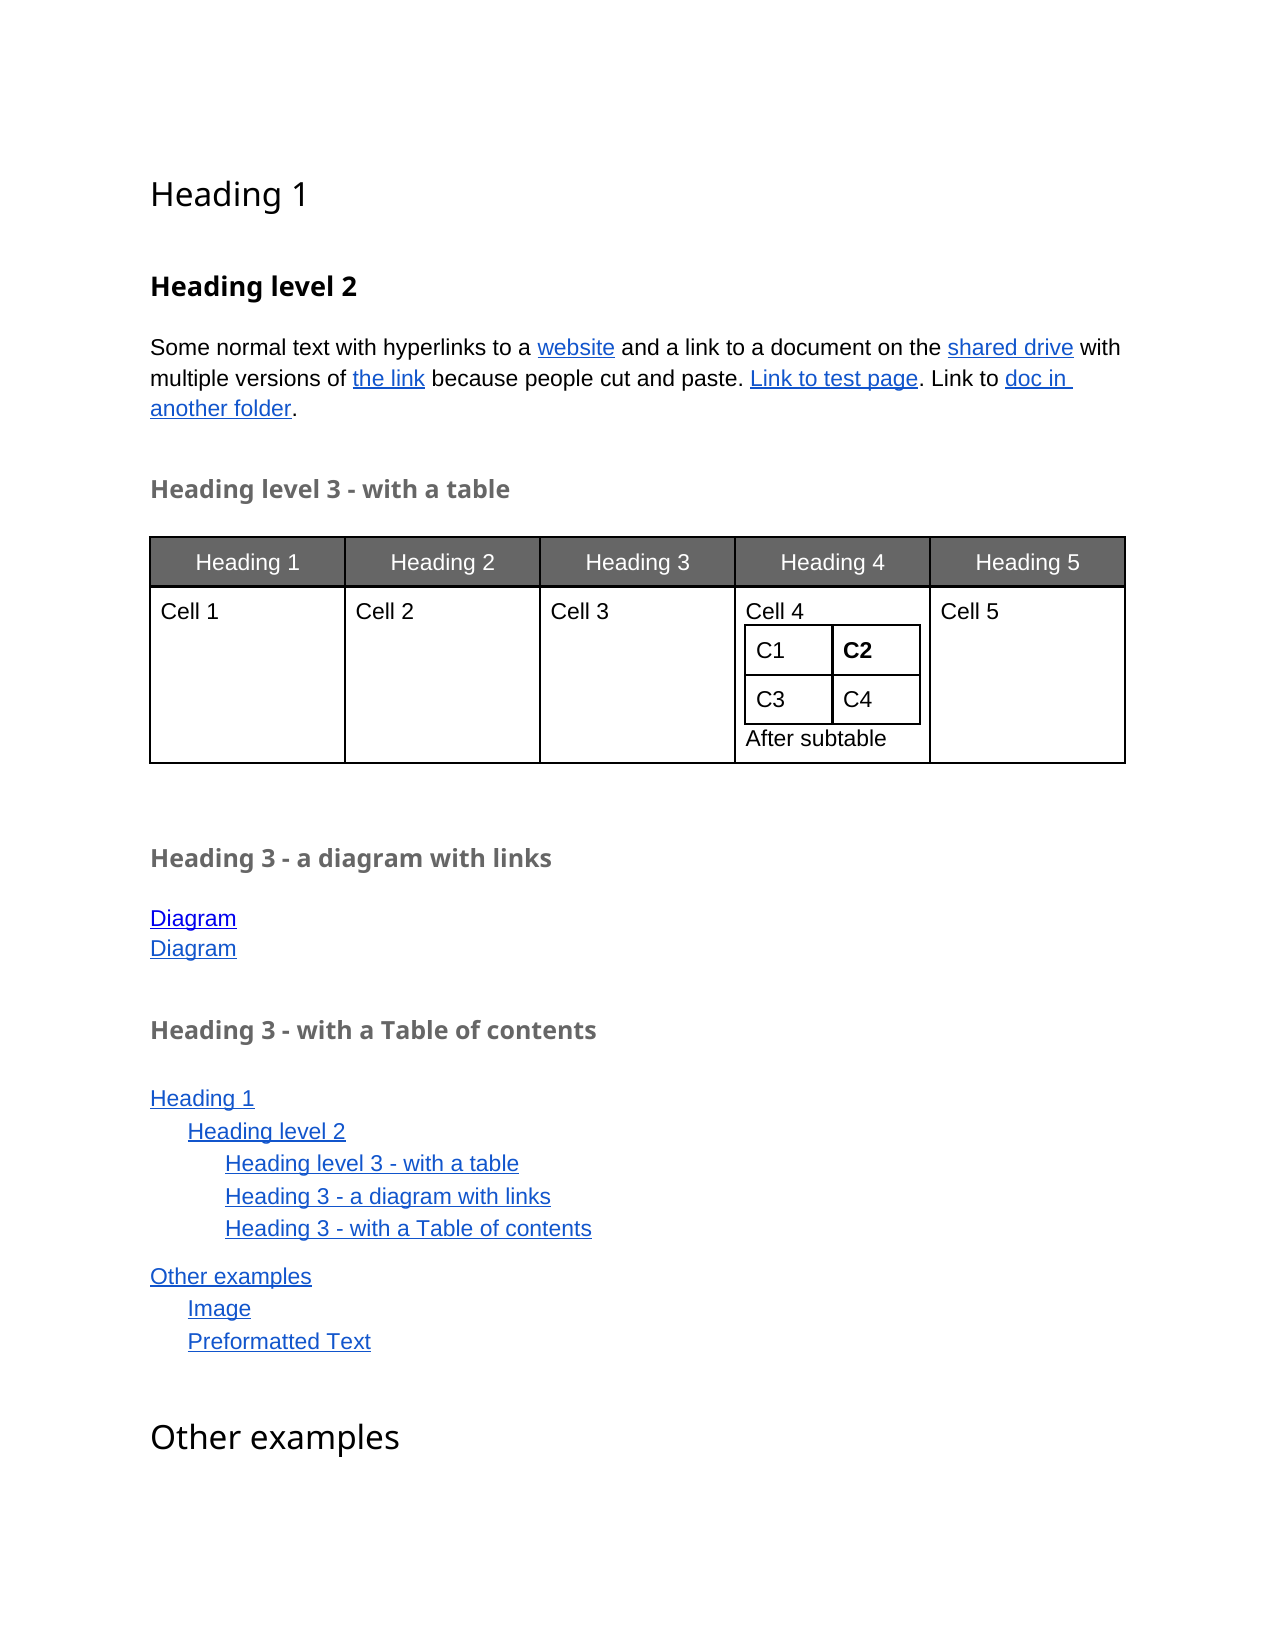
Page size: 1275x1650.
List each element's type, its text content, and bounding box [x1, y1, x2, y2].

text Heading 1 [150, 1085, 1125, 1111]
text Some normal text with hyperlinks to a website and a link to a document on the shared drive with multiple versions of the link because people cut and paste. Link to test page. Link to doc in another folder. [150, 334, 1125, 421]
subtitle Heading level 3 - with a table [150, 472, 1125, 506]
table_cell Cell 2 [346, 588, 539, 762]
table_cell C3 [746, 676, 831, 723]
subtitle Other examples [150, 1413, 1125, 1459]
text Heading 3 - with a Table of contents [225, 1215, 1125, 1242]
text Heading level 2 [187, 1118, 1125, 1144]
subtitle Heading 3 - a diagram with links [150, 841, 1125, 875]
table_header Heading 5 [931, 538, 1124, 585]
table_cell Cell 1 [151, 588, 344, 762]
table_header Heading 1 [151, 538, 344, 585]
table_cell Cell 4 After subtable [736, 588, 929, 762]
table_cell C4 [834, 676, 919, 723]
text Preformatted Text [187, 1328, 1125, 1354]
text Heading level 3 - with a table [225, 1150, 1125, 1177]
subtitle Heading 3 - with a Table of contents [150, 1012, 1125, 1046]
text Image [187, 1295, 1125, 1322]
table_header Heading 4 [736, 538, 929, 585]
table_cell Cell 5 [931, 588, 1124, 762]
text Heading 3 - a diagram with links [225, 1183, 1125, 1209]
table_cell Cell 3 [541, 588, 734, 762]
table_header C2 [834, 626, 919, 673]
text Other examples [150, 1263, 1125, 1289]
table_header Heading 2 [346, 538, 539, 585]
table_header C1 [746, 626, 831, 673]
subtitle Heading 1 [150, 171, 1125, 216]
text Diagram [150, 905, 1125, 931]
subtitle Heading level 2 [150, 267, 1125, 304]
table_header Heading 3 [541, 538, 734, 585]
text Diagram [150, 935, 1125, 962]
